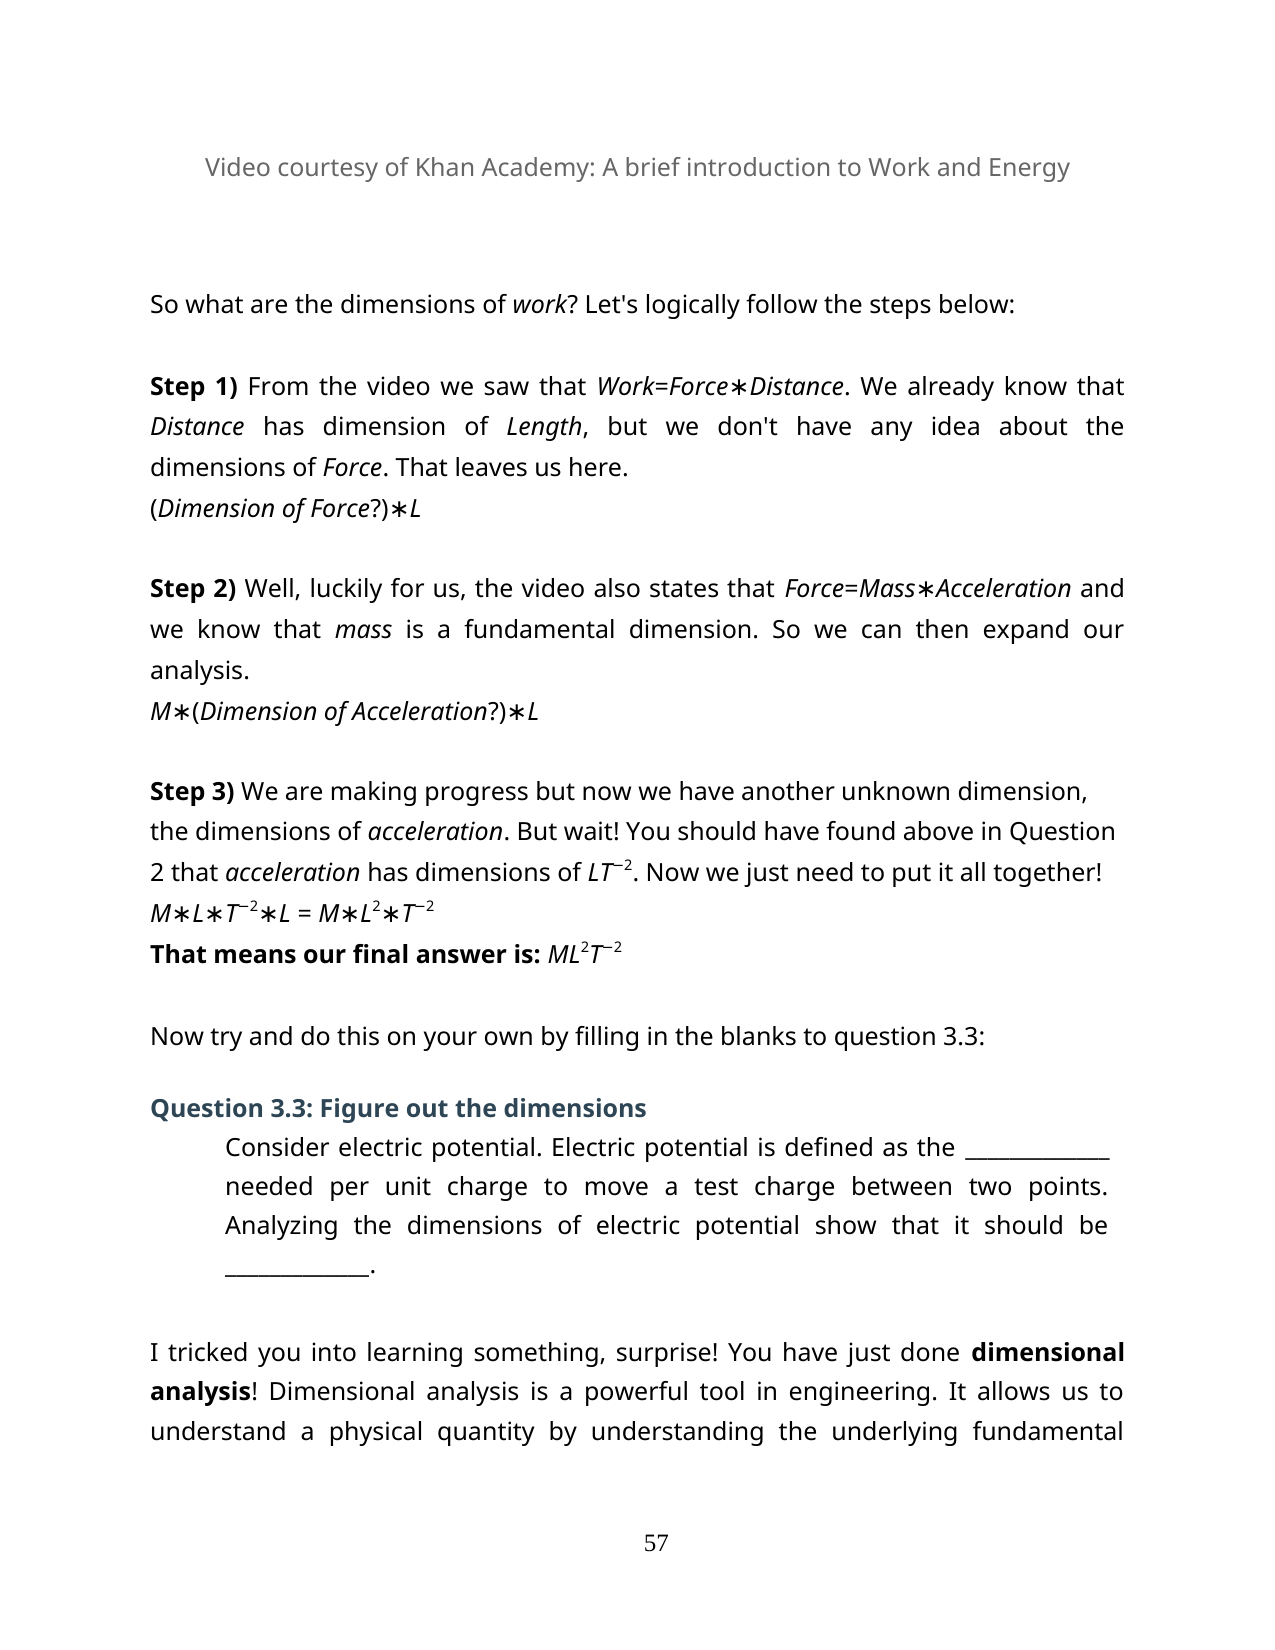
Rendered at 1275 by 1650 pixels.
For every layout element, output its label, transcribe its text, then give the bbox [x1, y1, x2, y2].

text So what are the dimensions of work? Let's logically follow the steps below: [150, 286, 1125, 321]
text Now try and do this on your own by filling in the blanks to question 3.3: [150, 1018, 1125, 1052]
text Video courtesy of Khan Academy: A brief introduction to Work and Energy [150, 150, 1125, 184]
text I tricked you into learning something, surprise! You have just done dimensional analysis! Dimensional analysis is a powerful tool in engineering. It allows us to understand a physical quantity by understanding the underlying fundamental [150, 1335, 1125, 1447]
text M∗L∗T−2∗L = M∗L2∗T−2 [150, 896, 1125, 930]
text Question 3.3: Figure out the dimensions [150, 1090, 1102, 1124]
text Step 3) We are making progress but now we have another unknown dimension, the dimensions of acceleration. But wait! You should have found above in Question 2 that acceleration has dimensions of LT−2. Now we just need to put it all together! [150, 773, 1125, 889]
text That means our final answer is: ML2T−2 [150, 936, 1125, 971]
text M∗(Dimension of Acceleration?)∗L [150, 693, 1125, 727]
text Step 1) From the video we saw that Work=Force∗Distance. We already know that Distance has dimension of Length, but we don't have any idea about the dimensions of Force. That leaves us here. [150, 368, 1125, 484]
text Step 2) Well, luckily for us, the video also states that Force=Mass∗Acceleration and we know that mass is a fundamental dimension. So we can then expand our analysis. [150, 571, 1125, 686]
text (Dimension of Force?)∗L [150, 491, 1125, 525]
text Consider electric potential. Electric potential is defined as the _____________ needed per unit charge to move a test charge between two points. Analyzing the dimensions of electric potential show that it should be _____________. [225, 1129, 1109, 1281]
